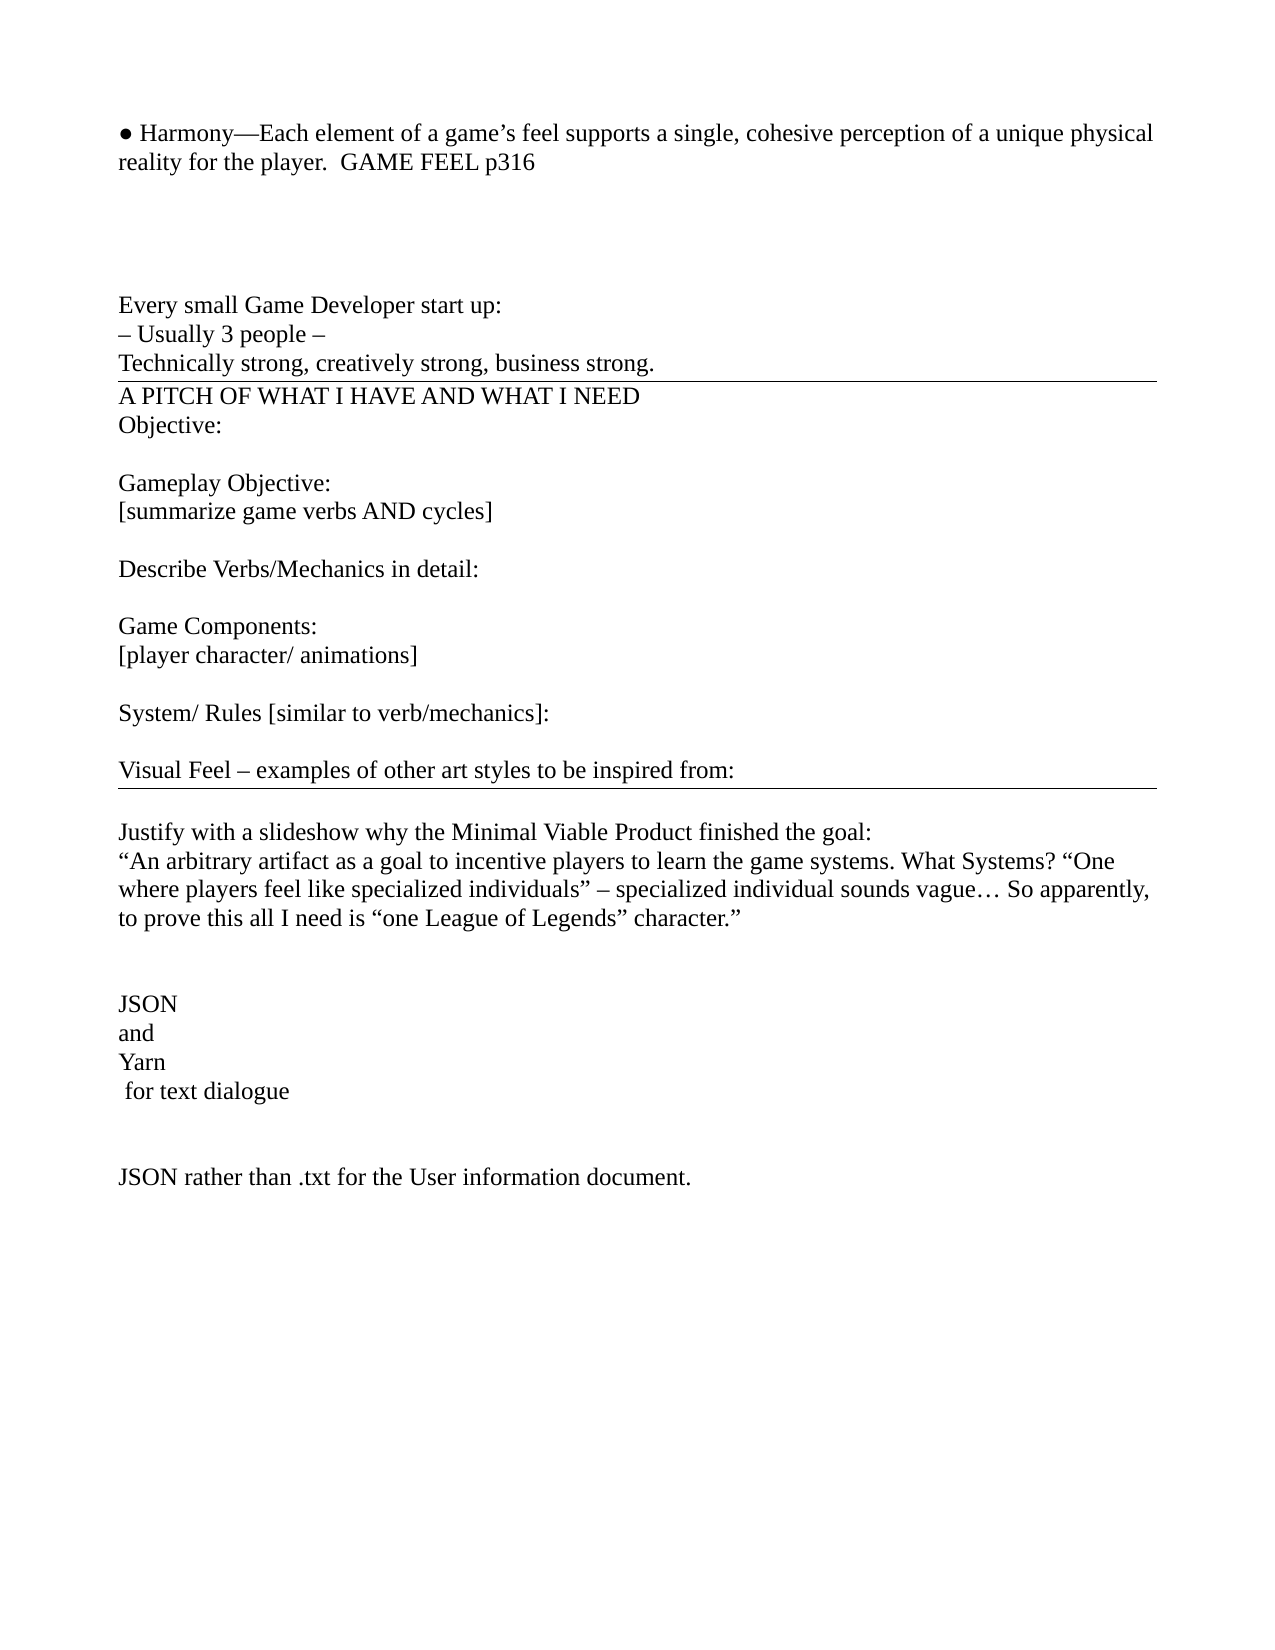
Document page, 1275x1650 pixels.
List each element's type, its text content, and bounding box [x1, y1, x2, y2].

text A PITCH OF WHAT I HAVE AND WHAT I NEED [118, 382, 1157, 410]
text – Usually 3 people – [118, 319, 1157, 348]
text Objective: [118, 410, 1157, 439]
text Gameplay Objective: [118, 468, 1157, 496]
text [player character/ animations] [118, 640, 1157, 669]
text Visual Feel – examples of other art styles to be inspired from: [118, 755, 1157, 788]
text and Yarn [118, 1018, 1157, 1076]
text Justify with a slideshow why the Minimal Viable Product finished the goal: [118, 817, 1157, 846]
text JSON rather than .txt for the User information document. [118, 1162, 1157, 1191]
text Describe Verbs/Mechanics in detail: [118, 554, 1157, 583]
text “An arbitrary artifact as a goal to incentive players to learn the game systems. What Systems? “One where players feel like specialized individuals” – specialized individual sounds vague… So apparently, to prove this all I need is “one League of Legends” character.” [118, 846, 1157, 932]
text System/ Rules [similar to verb/mechanics]: [118, 698, 1157, 726]
text Every small Game Developer start up: [118, 291, 1157, 319]
text for text dialogue [118, 1076, 1157, 1104]
text Game Components: [118, 611, 1157, 640]
text [summarize game verbs AND cycles] [118, 496, 1157, 525]
text ● Harmony—Each element of a game’s feel supports a single, cohesive perception of a unique physical reality for the player. GAME FEEL p316 [118, 118, 1157, 204]
text Technically strong, creatively strong, business strong. [118, 348, 1157, 381]
text JSON [118, 989, 1157, 1018]
